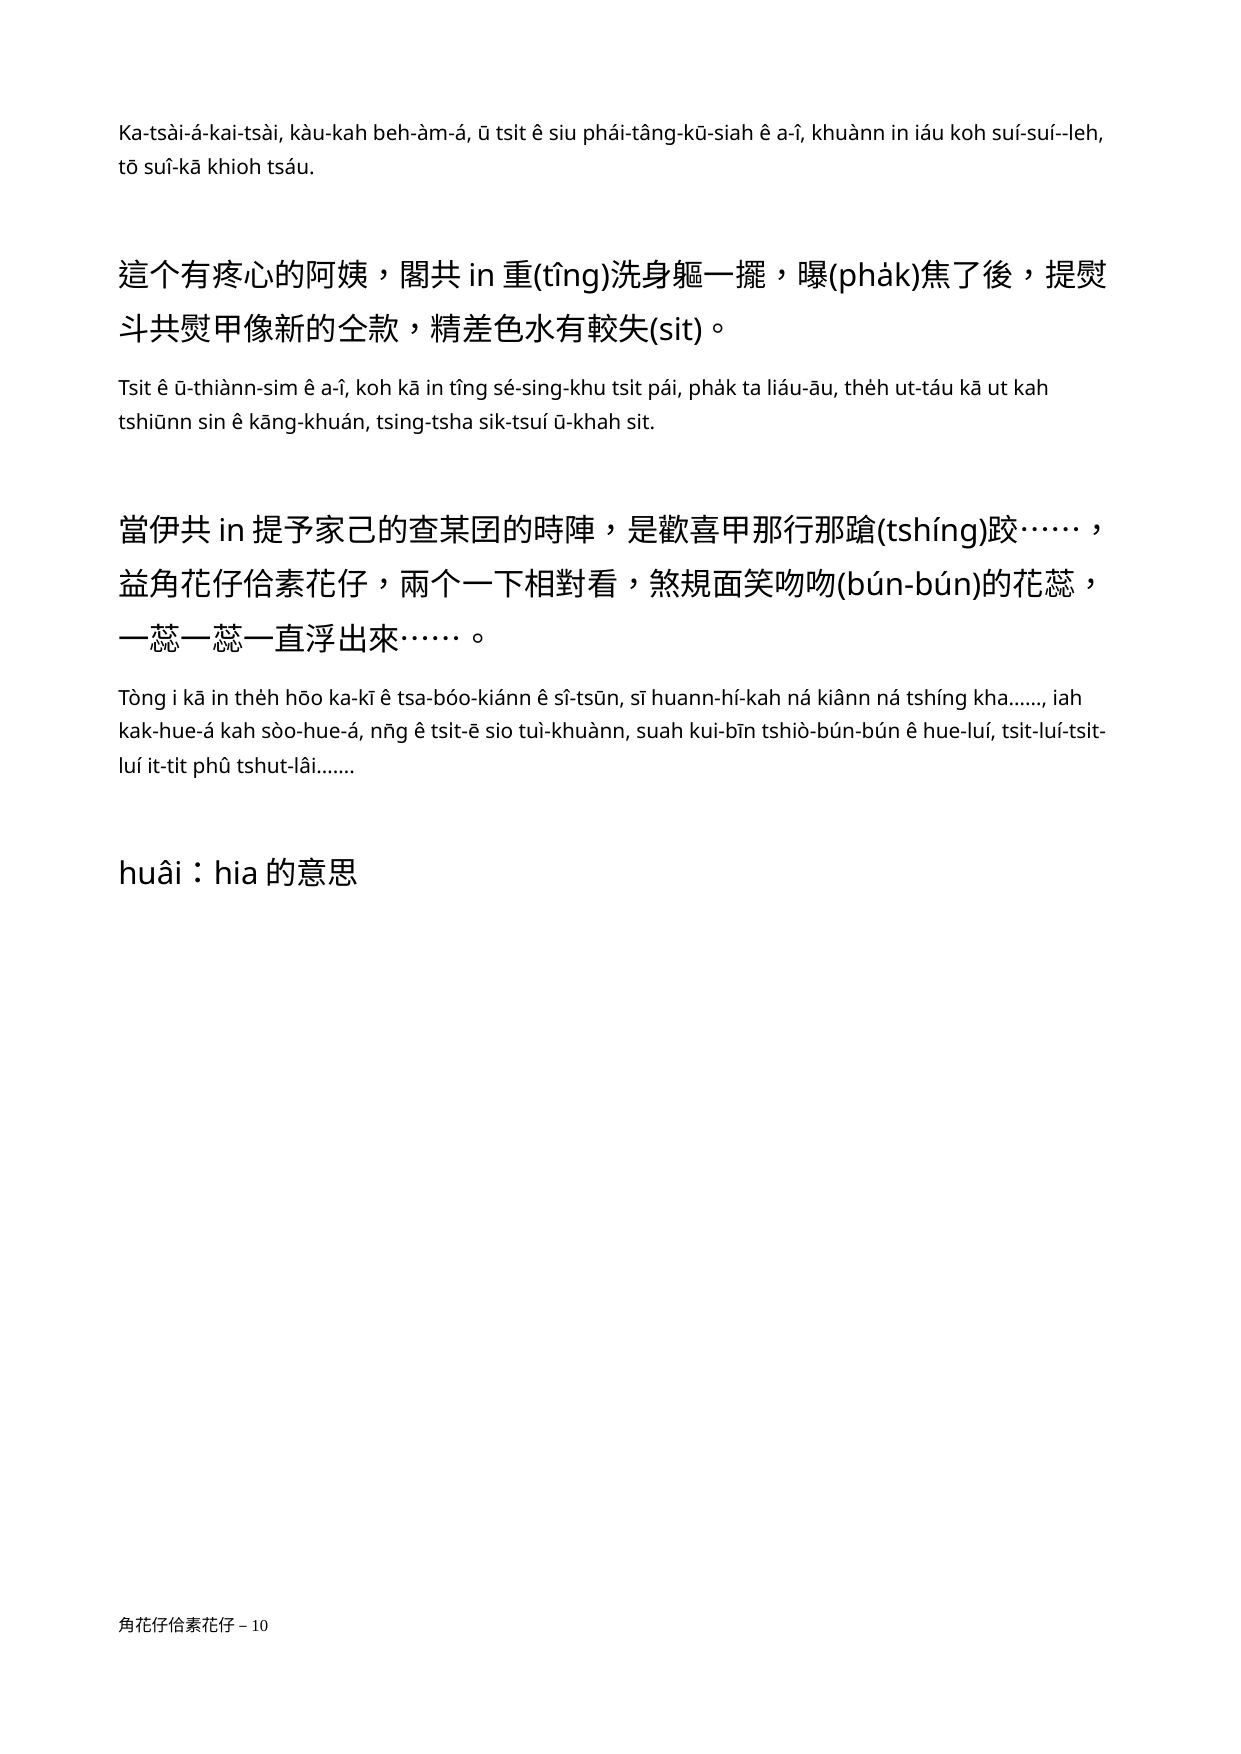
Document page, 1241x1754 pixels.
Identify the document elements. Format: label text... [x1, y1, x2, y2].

text Tsit ê ū-thiànn-sim ê a-î, koh kā in tîng sé-sing-khu tsi̍t pái, pha̍k ta liáu-āu, the̍h ut-táu kā ut kah tshiūnn sin ê kāng-khuán, tsing-tsha sik-tsuí ū-khah sit. [118, 373, 1122, 436]
text Tòng i kā in the̍h hōo ka-kī ê tsa-bóo-kiánn ê sî-tsūn, sī huann-hí-kah ná kiânn ná tshíng kha……, iah kak-hue-á kah sòo-hue-á, nn̄g ê tsi̍t-ē sio tuì-khuànn, suah kui-bīn tshiò-bún-bún ê hue-luí, tsi̍t-luí-tsi̍t-luí it-ti̍t phû tshut-lâi……. [118, 683, 1122, 779]
text Ka-tsài-á-kai-tsài, kàu-kah beh-àm-á, ū tsi̍t ê siu phái-tâng-kū-siah ê a-î, khuànn in iáu koh suí-suí--leh, tō suî-kā khioh tsáu. [118, 118, 1122, 181]
text huâi：hia的意思 [118, 848, 1122, 894]
text 當伊共in提予家己的查某囝的時陣，是歡喜甲那行那蹌(tshíng)跤……，益角花仔佮素花仔，兩个一下相對看，煞規面笑吻吻(bún-bún)的花蕊，一蕊一蕊一直浮出來……。 [118, 505, 1122, 659]
text 這个有疼心的阿姨，閣共in重(tîng)洗身軀一擺，曝(pha̍k)焦了後，提熨斗共熨甲像新的仝款，精差色水有較失(sit)。 [118, 250, 1122, 350]
